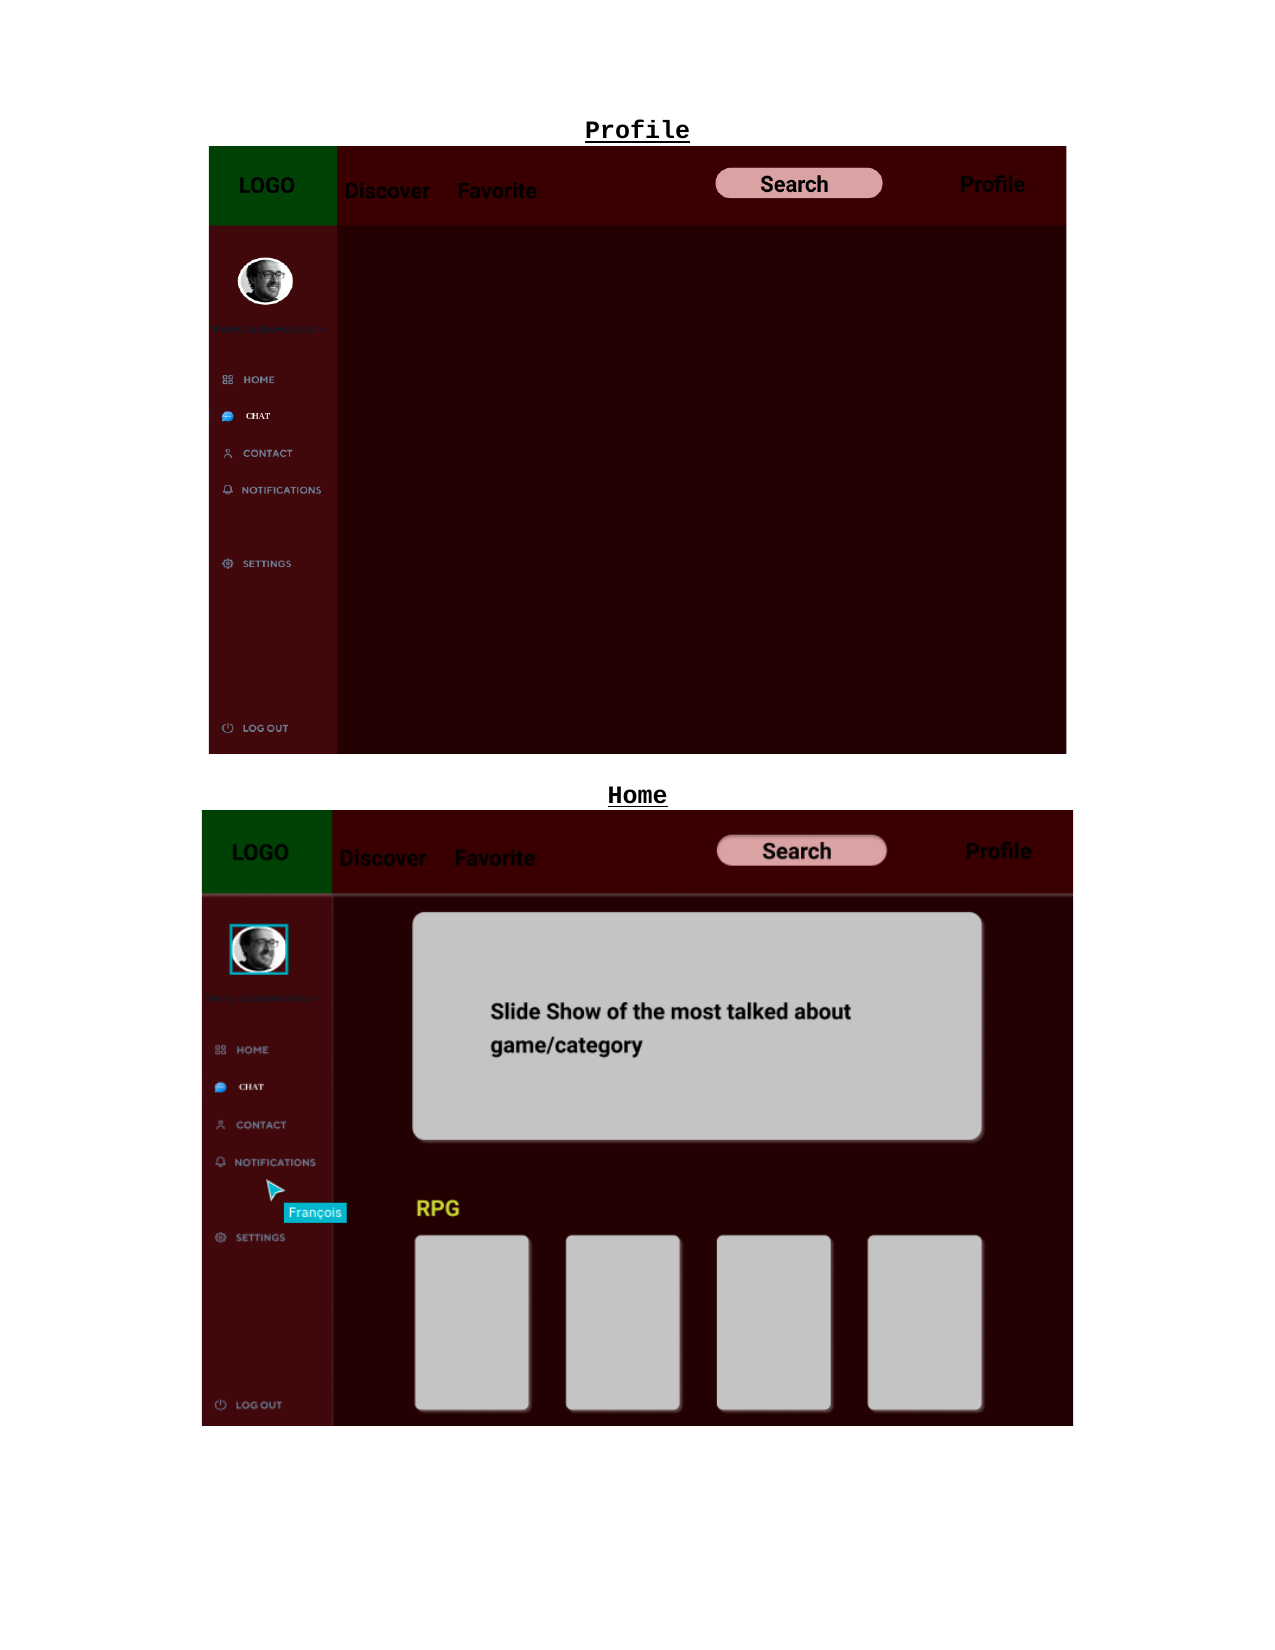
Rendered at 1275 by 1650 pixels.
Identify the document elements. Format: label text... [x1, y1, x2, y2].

picture [201, 810, 1074, 1426]
text Home [118, 782, 1157, 811]
picture [208, 146, 1067, 754]
text Profile [118, 118, 1157, 146]
